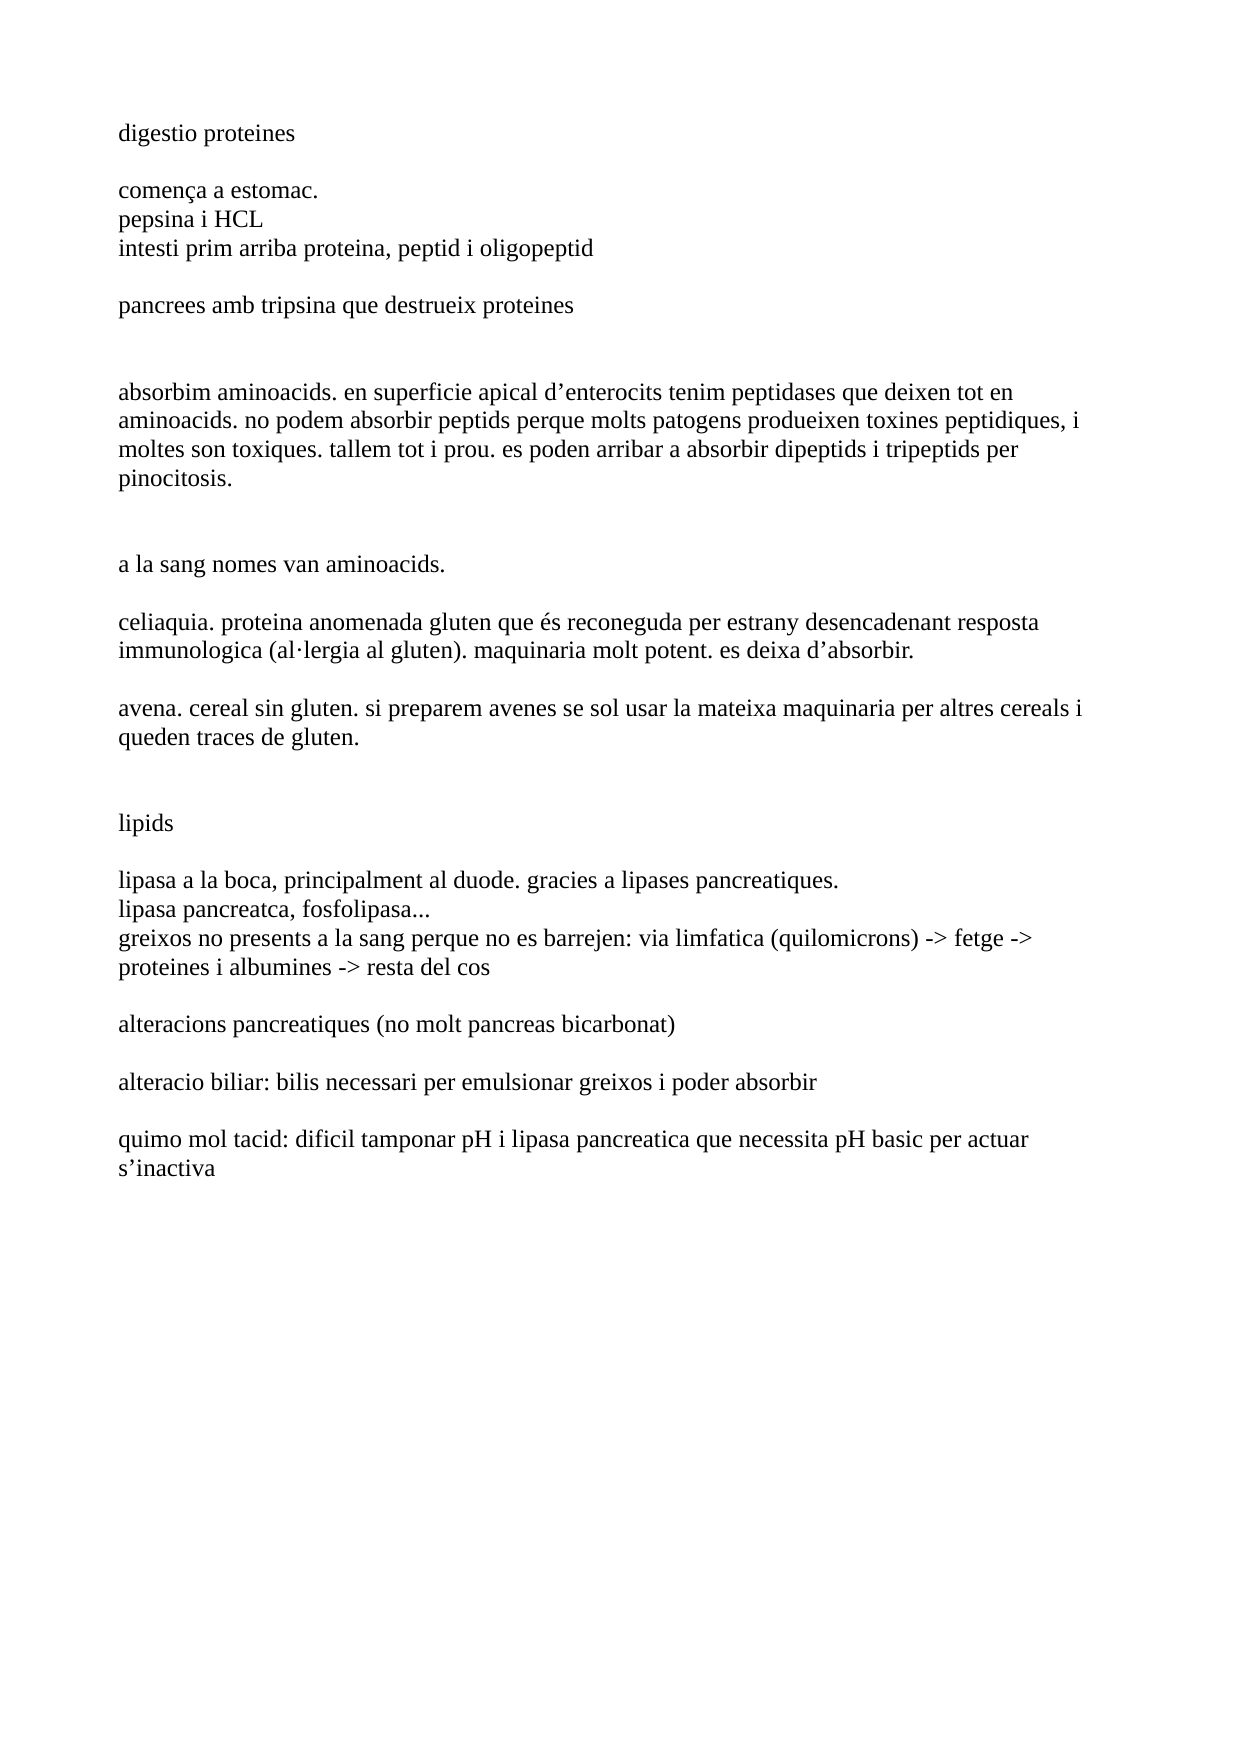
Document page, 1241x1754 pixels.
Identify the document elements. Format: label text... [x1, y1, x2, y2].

text quimo mol tacid: dificil tamponar pH i lipasa pancreatica que necessita pH basic per actuar s’inactiva [118, 1124, 1122, 1182]
text lipids [118, 808, 1122, 837]
text digestio proteines [118, 118, 1122, 147]
text celiaquia. proteina anomenada gluten que és reconeguda per estrany desencadenant resposta immunologica (al·lergia al gluten). maquinaria molt potent. es deixa d’absorbir. [118, 607, 1122, 664]
text comença a estomac. [118, 176, 1122, 204]
text alteracions pancreatiques (no molt pancreas bicarbonat) [118, 1009, 1122, 1038]
text lipasa a la boca, principalment al duode. gracies a lipases pancreatiques. [118, 866, 1122, 894]
text pepsina i HCL [118, 204, 1122, 233]
text pancrees amb tripsina que destrueix proteines [118, 291, 1122, 319]
text avena. cereal sin gluten. si preparem avenes se sol usar la mateixa maquinaria per altres cereals i queden traces de gluten. [118, 693, 1122, 751]
text absorbim aminoacids. en superficie apical d’enterocits tenim peptidases que deixen tot en aminoacids. no podem absorbir peptids perque molts patogens produeixen toxines peptidiques, i moltes son toxiques. tallem tot i prou. es poden arribar a absorbir dipeptids i tripeptids per pinocitosis. [118, 377, 1122, 492]
text a la sang nomes van aminoacids. [118, 549, 1122, 578]
text intesti prim arriba proteina, peptid i oligopeptid [118, 233, 1122, 262]
text lipasa pancreatca, fosfolipasa... [118, 894, 1122, 923]
text alteracio biliar: bilis necessari per emulsionar greixos i poder absorbir [118, 1067, 1122, 1096]
text greixos no presents a la sang perque no es barrejen: via limfatica (quilomicrons) -> fetge -> proteines i albumines -> resta del cos [118, 923, 1122, 981]
